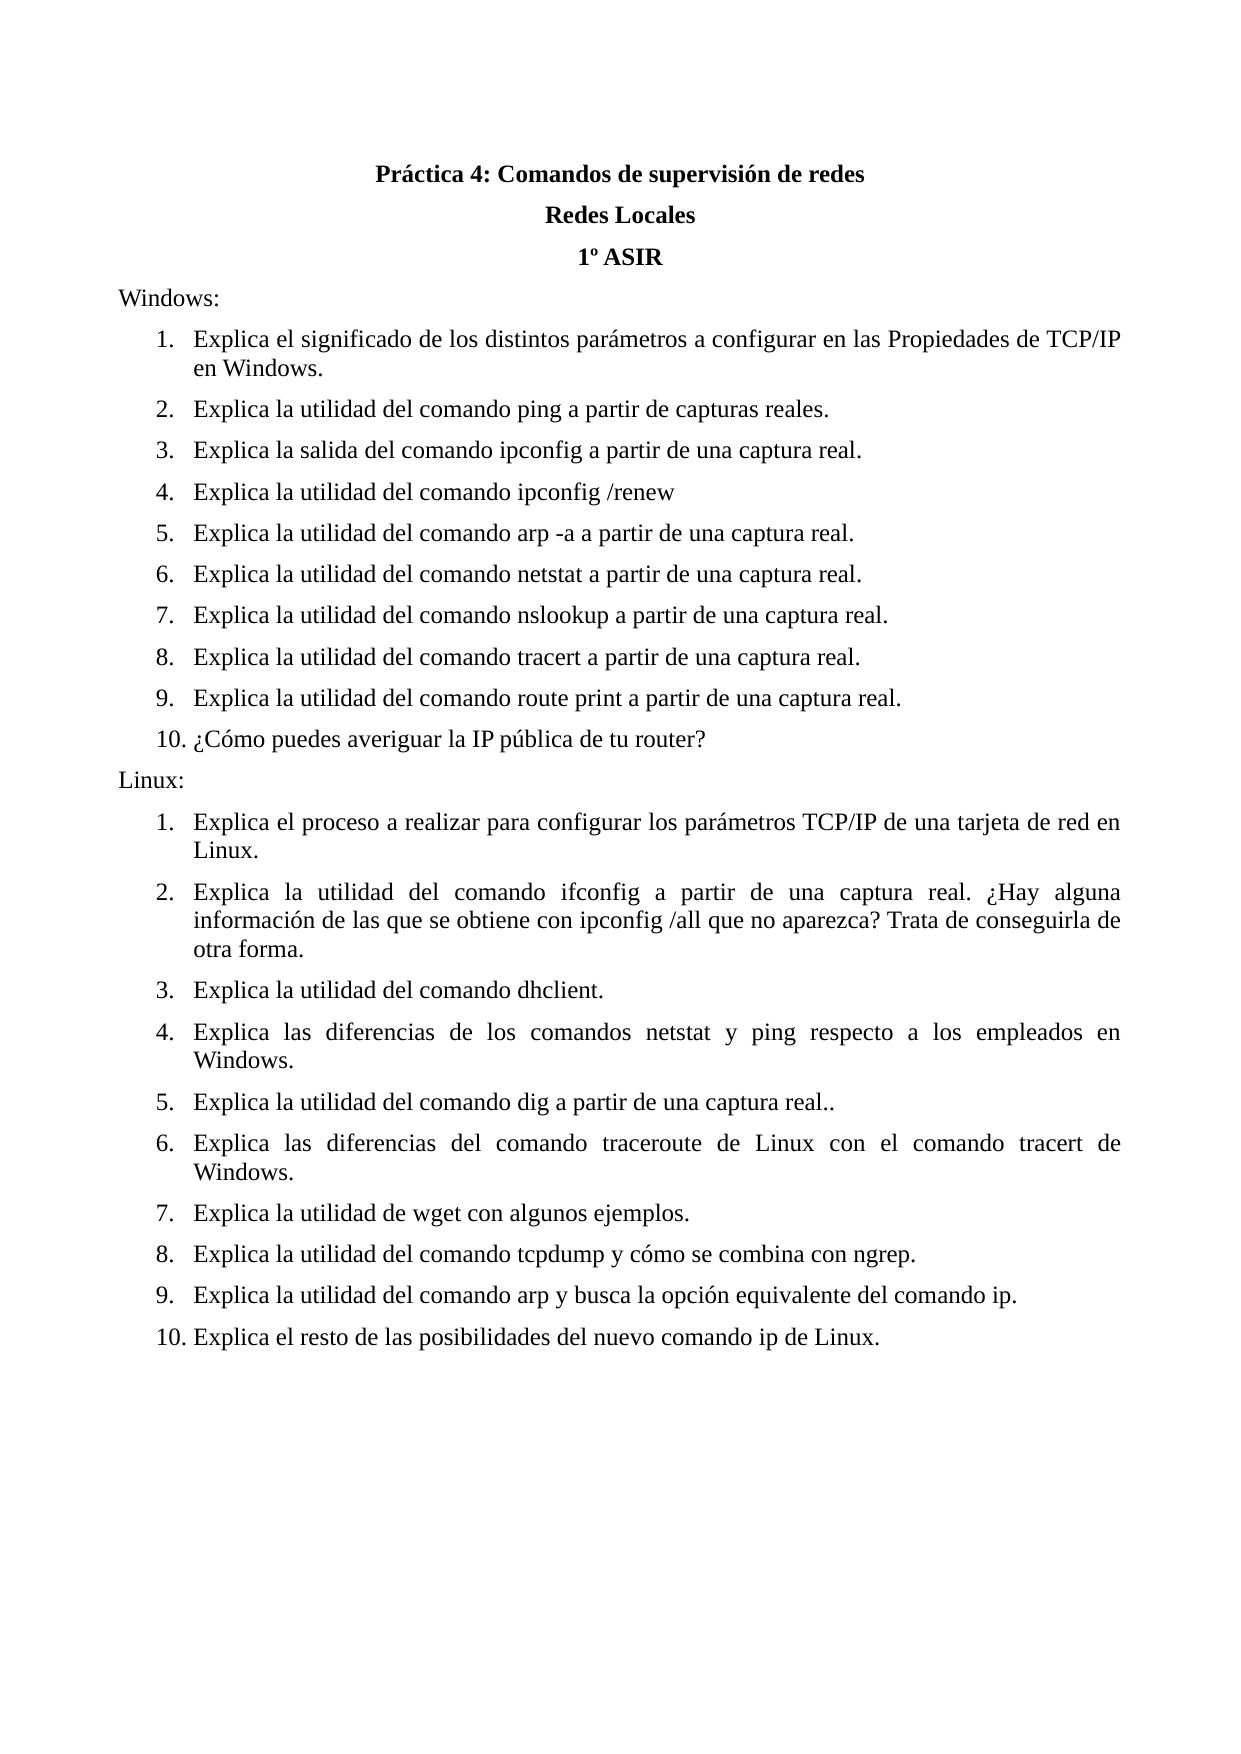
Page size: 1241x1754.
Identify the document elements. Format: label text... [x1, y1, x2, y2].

list Explica el resto de las posibilidades del nuevo comando ip de Linux. [156, 1322, 1122, 1351]
text Práctica 4: Comandos de supervisión de redes [118, 159, 1122, 188]
list Explica las diferencias del comando traceroute de Linux con el comando tracert de Windows. [156, 1128, 1122, 1186]
list Explica la utilidad del comando arp y busca la opción equivalente del comando ip. [156, 1281, 1122, 1309]
list Explica la utilidad del comando ipconfig /renew [156, 477, 1122, 506]
list Explica la utilidad del comando nslookup a partir de una captura real. [156, 601, 1122, 629]
list Explica la utilidad de wget con algunos ejemplos. [156, 1198, 1122, 1227]
list Explica las diferencias de los comandos netstat y ping respecto a los empleados en Windows. [156, 1017, 1122, 1074]
list Explica la utilidad del comando tracert a partir de una captura real. [156, 642, 1122, 671]
list Explica la utilidad del comando dig a partir de una captura real.. [156, 1087, 1122, 1116]
list Explica la utilidad del comando arp -a a partir de una captura real. [156, 518, 1122, 547]
list Explica la utilidad del comando route print a partir de una captura real. [156, 683, 1122, 712]
list Explica la utilidad del comando dhclient. [156, 976, 1122, 1004]
list Explica la salida del comando ipconfig a partir de una captura real. [156, 436, 1122, 464]
list ¿Cómo puedes averiguar la IP pública de tu router? [156, 724, 1122, 753]
text Windows: [118, 283, 1122, 312]
text 1º ASIR [118, 242, 1122, 271]
list Explica la utilidad del comando tcpdump y cómo se combina con ngrep. [156, 1239, 1122, 1268]
list Explica la utilidad del comando ifconfig a partir de una captura real. ¿Hay alguna información de las que se obtiene con ipconfig /all que no aparezca? Trata de conseguirla de otra forma. [156, 877, 1122, 963]
list Explica el significado de los distintos parámetros a configurar en las Propiedades de TCP/IP en Windows. [156, 324, 1122, 382]
text Redes Locales [118, 201, 1122, 229]
list Explica la utilidad del comando ping a partir de capturas reales. [156, 394, 1122, 423]
list Explica la utilidad del comando netstat a partir de una captura real. [156, 559, 1122, 588]
text Linux: [118, 766, 1122, 794]
list Explica el proceso a realizar para configurar los parámetros TCP/IP de una tarjeta de red en Linux. [156, 807, 1122, 864]
